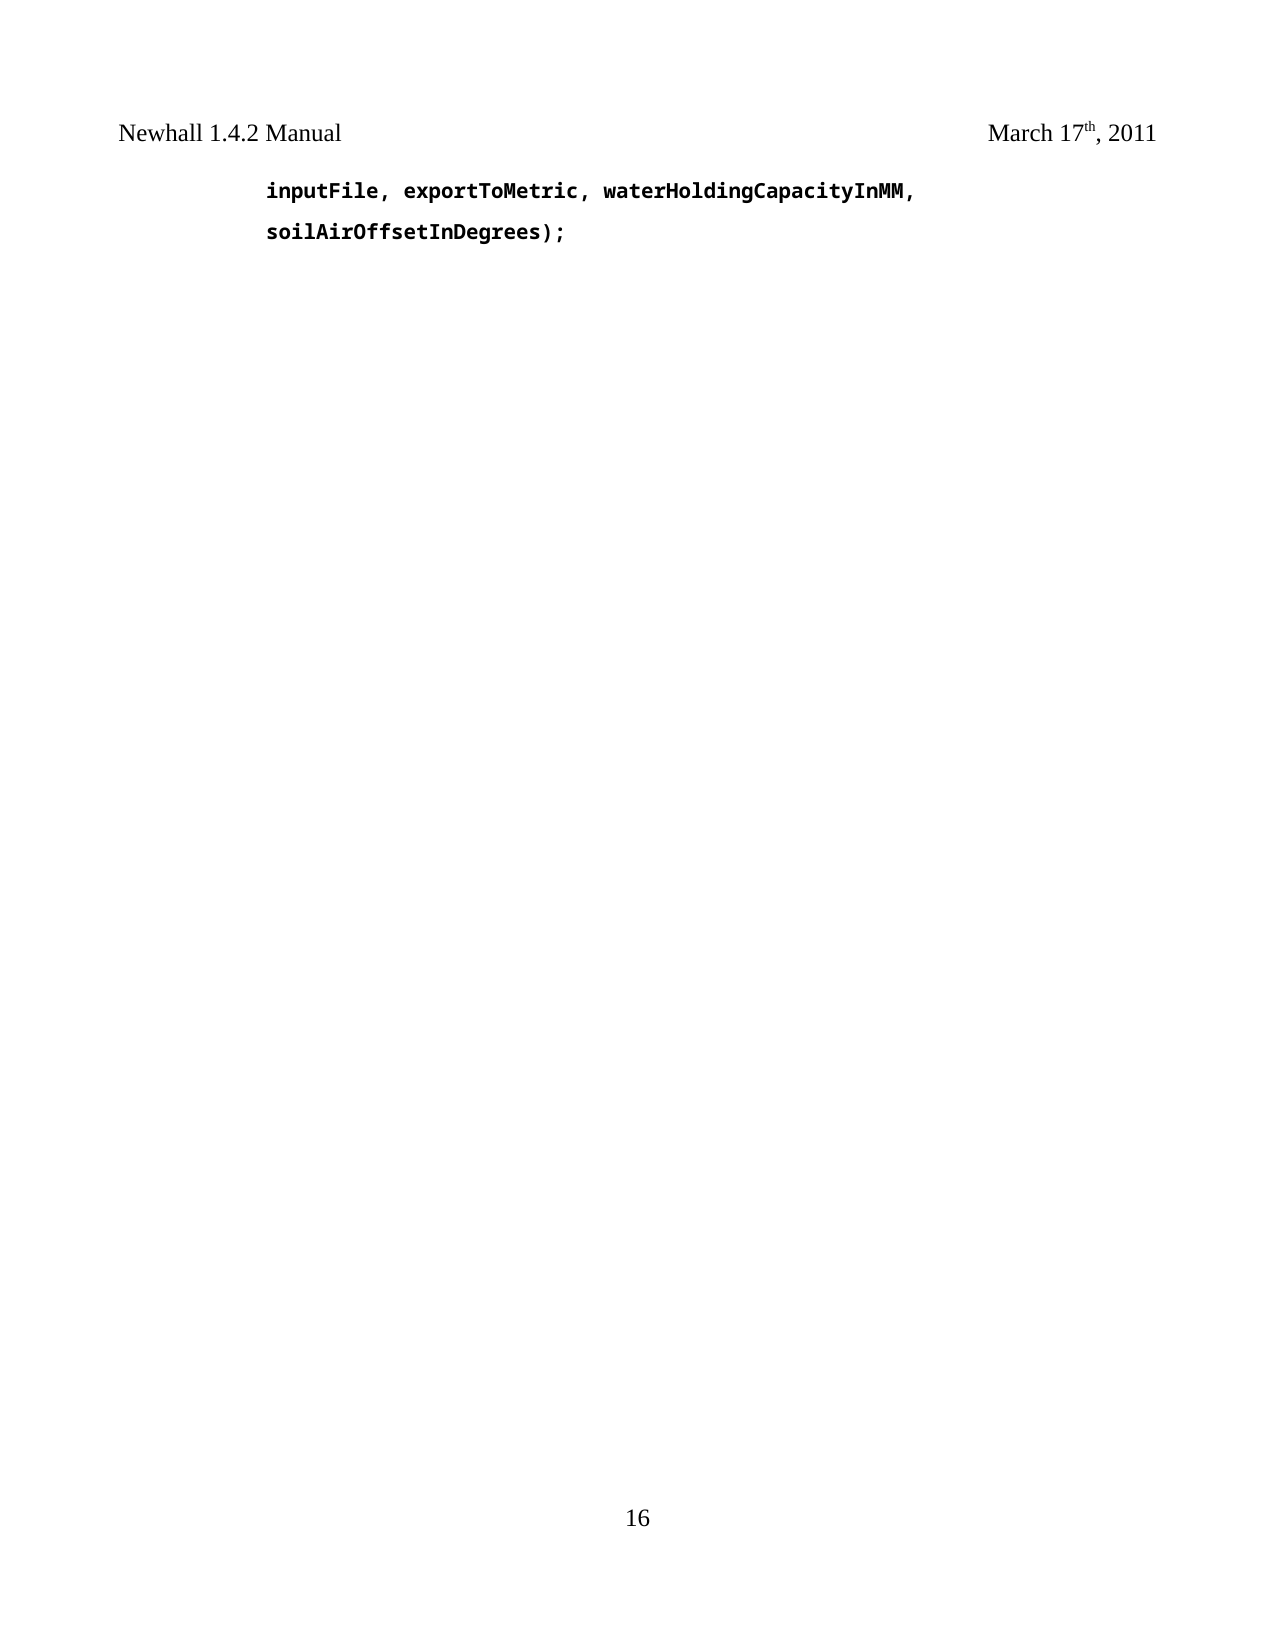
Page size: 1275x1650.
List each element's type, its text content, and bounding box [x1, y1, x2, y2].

text soilAirOffsetInDegrees); [118, 217, 1157, 246]
text inputFile, exportToMetric, waterHoldingCapacityInMM, [118, 176, 1157, 205]
